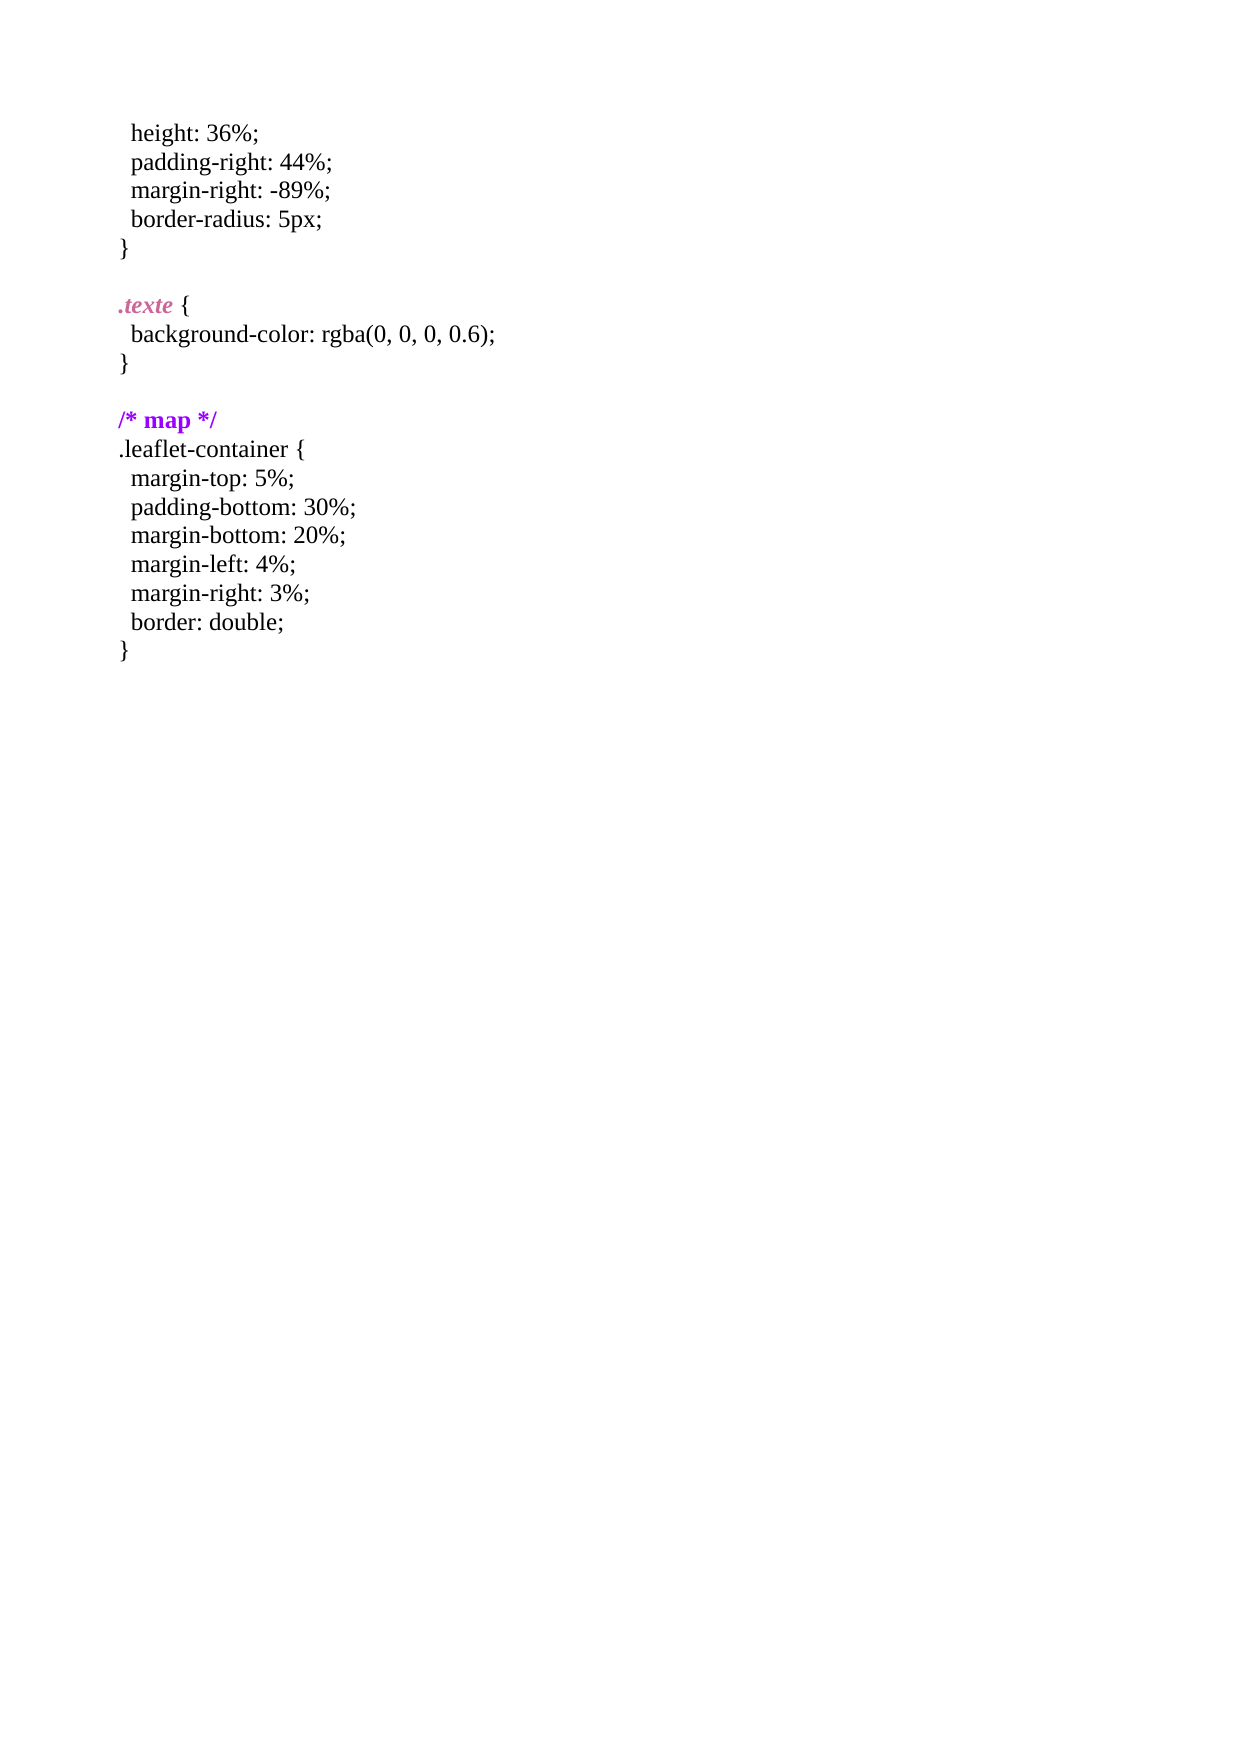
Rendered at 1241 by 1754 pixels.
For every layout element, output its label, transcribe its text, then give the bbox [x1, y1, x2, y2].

text padding-bottom: 30%; [118, 492, 1122, 521]
text margin-left: 4%; [118, 549, 1122, 578]
text .leaflet-container { [118, 434, 1122, 463]
text margin-top: 5%; [118, 463, 1122, 492]
text /* map */ [118, 406, 1122, 434]
text } [118, 348, 1122, 377]
text } [118, 636, 1122, 664]
text border: double; [118, 607, 1122, 636]
text height: 36%; [118, 118, 1122, 147]
text .texte { [118, 291, 1122, 319]
text margin-bottom: 20%; [118, 521, 1122, 549]
text margin-right: 3%; [118, 578, 1122, 607]
text margin-right: -89%; [118, 176, 1122, 204]
text background-color: rgba(0, 0, 0, 0.6); [118, 319, 1122, 348]
text padding-right: 44%; [118, 147, 1122, 176]
text border-radius: 5px; [118, 204, 1122, 233]
text } [118, 233, 1122, 262]
